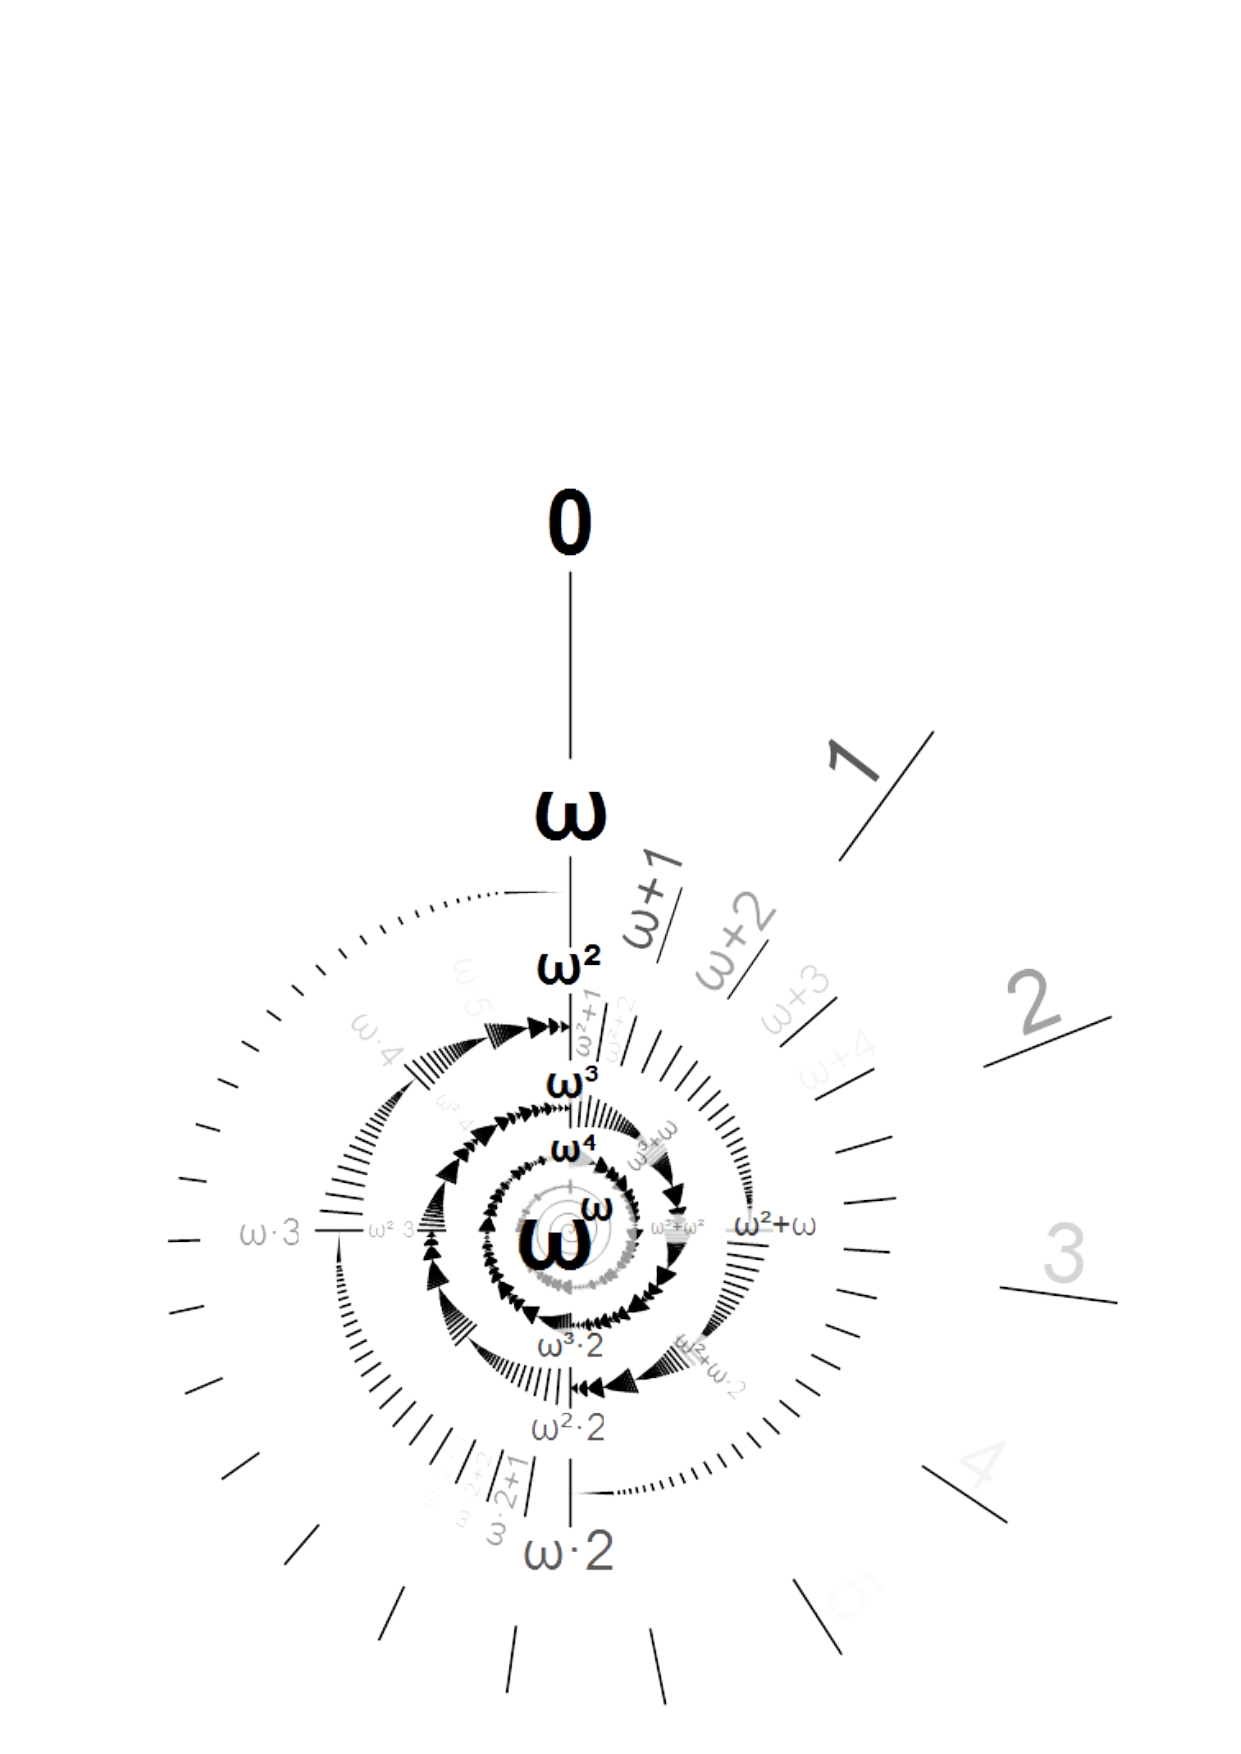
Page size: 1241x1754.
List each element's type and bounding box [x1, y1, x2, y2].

picture [145, 469, 1190, 1754]
